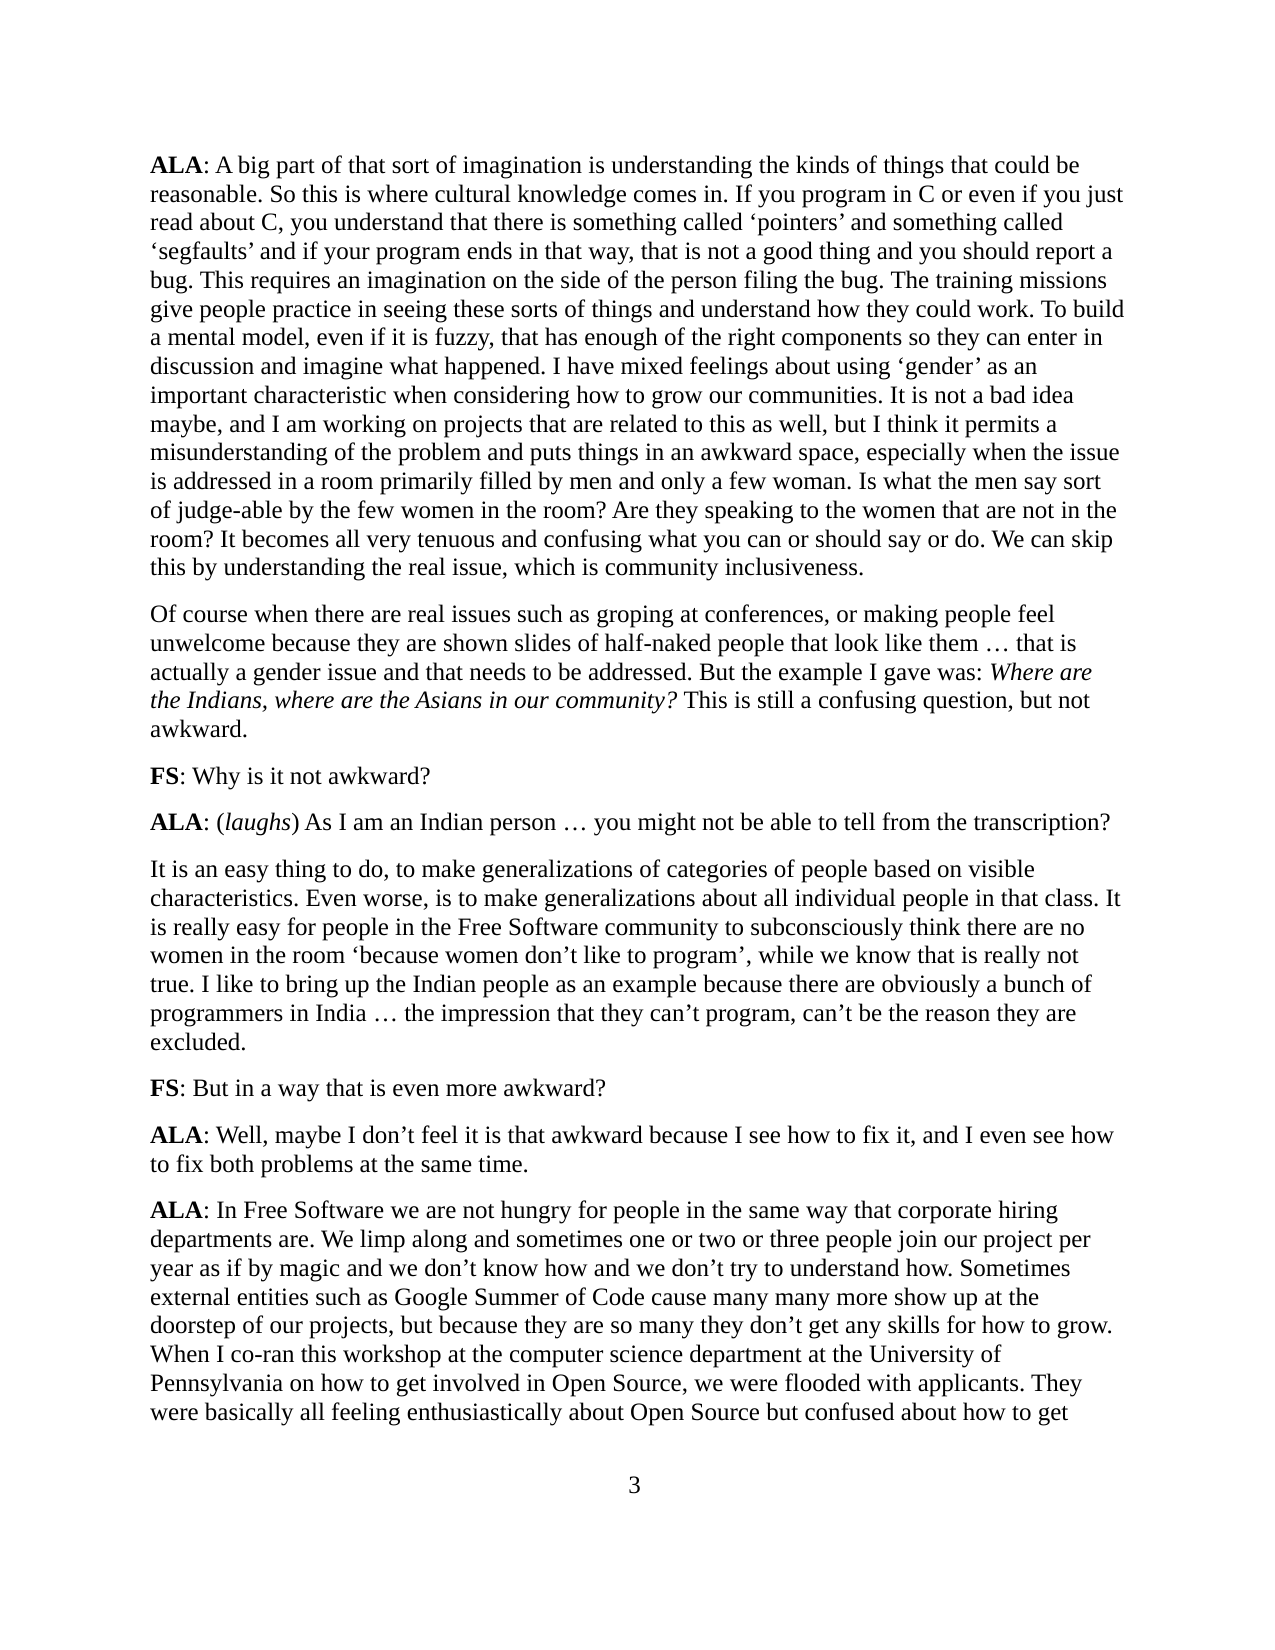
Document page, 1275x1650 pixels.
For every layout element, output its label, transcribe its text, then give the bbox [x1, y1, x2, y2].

text ALA: In Free Software we are not hungry for people in the same way that corporate hiring departments are. We limp along and sometimes one or two or three people join our project per year as if by magic and we don’t know how and we don’t try to understand how. Sometimes external entities such as Google Summer of Code cause many many more show up at the doorstep of our projects, but because they are so many they don’t get any skills for how to grow. When I co-ran this workshop at the computer science department at the University of Pennsylvania on how to get involved in Open Source, we were flooded with applicants. They were basically all feeling enthusiastically about Open Source but confused about how to get [150, 1195, 1125, 1425]
text ALA: (laughs) As I am an Indian person … you might not be able to tell from the transcription? [150, 807, 1125, 836]
text ALA: Well, maybe I don’t feel it is that awkward because I see how to fix it, and I even see how to fix both problems at the same time. [150, 1120, 1125, 1177]
text FS: But in a way that is even more awkward? [150, 1073, 1125, 1102]
text Of course when there are real issues such as groping at conferences, or making people feel unwelcome because they are shown slides of half-naked people that look like them … that is actually a gender issue and that needs to be addressed. But the example I gave was: Where are the Indians, where are the Asians in our community? This is still a confusing question, but not awkward. [150, 599, 1125, 743]
text FS: Why is it not awkward? [150, 761, 1125, 789]
text ALA: A big part of that sort of imagination is understanding the kinds of things that could be reasonable. So this is where cultural knowledge comes in. If you program in C or even if you just read about C, you understand that there is something called ‘pointers’ and something called ‘segfaults’ and if your program ends in that way, that is not a good thing and you should report a bug. This requires an imagination on the side of the person filing the bug. The training missions give people practice in seeing these sorts of things and understand how they could work. To build a mental model, even if it is fuzzy, that has enough of the right components so they can enter in discussion and imagine what happened. I have mixed feelings about using ‘gender’ as an important characteristic when considering how to grow our communities. It is not a bad idea maybe, and I am working on projects that are related to this as well, but I think it permits a misunderstanding of the problem and puts things in an awkward space, especially when the issue is addressed in a room primarily filled by men and only a few woman. Is what the men say sort of judge-able by the few women in the room? Are they speaking to the women that are not in the room? It becomes all very tenuous and confusing what you can or should say or do. We can skip this by understanding the real issue, which is community inclusiveness. [150, 150, 1125, 581]
text It is an easy thing to do, to make generalizations of categories of people based on visible characteristics. Even worse, is to make generalizations about all individual people in that class. It is really easy for people in the Free Software community to subconsciously think there are no women in the room ‘because women don’t like to program’, while we know that is really not true. I like to bring up the Indian people as an example because there are obviously a bunch of programmers in India … the impression that they can’t program, can’t be the reason they are excluded. [150, 854, 1125, 1055]
